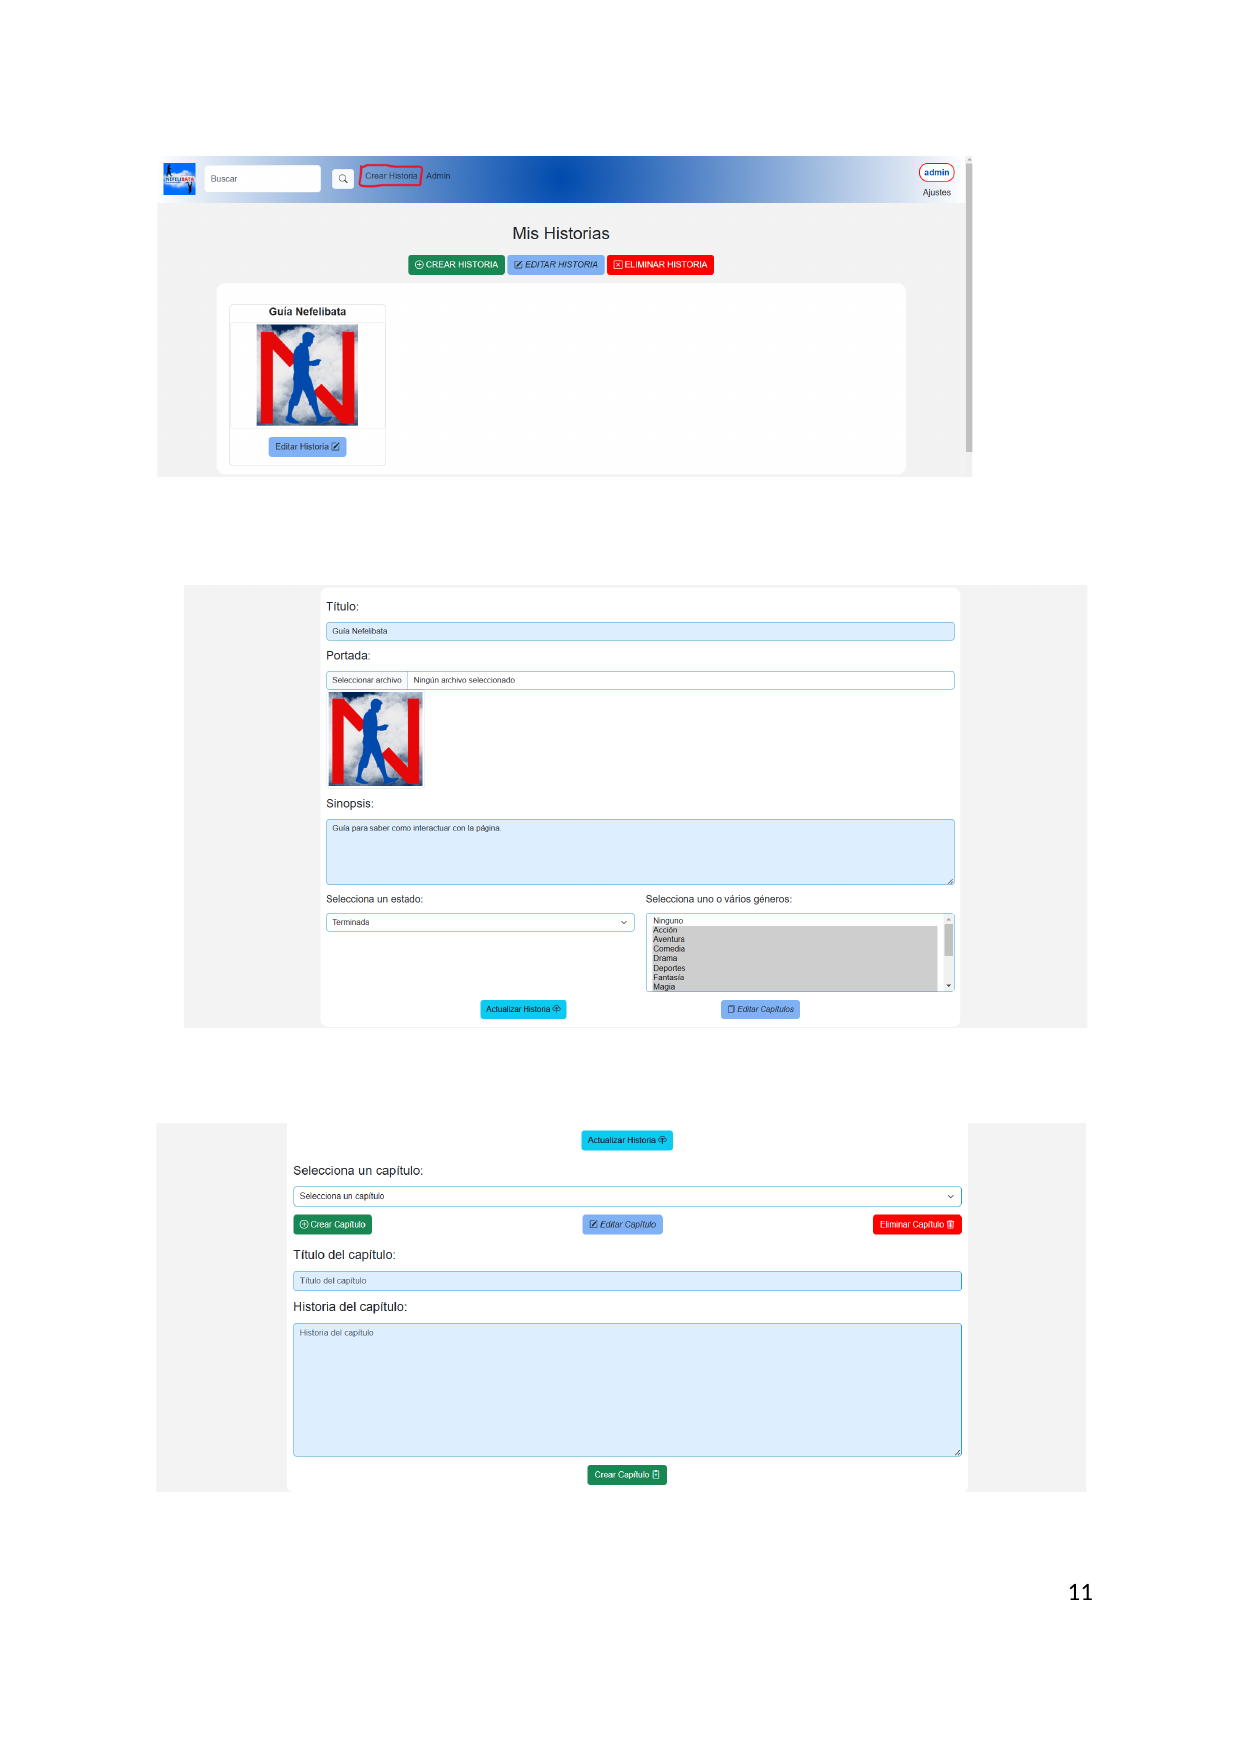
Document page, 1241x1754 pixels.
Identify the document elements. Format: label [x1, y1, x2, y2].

picture [183, 585, 1088, 1028]
picture [157, 156, 973, 477]
picture [156, 1123, 1087, 1492]
